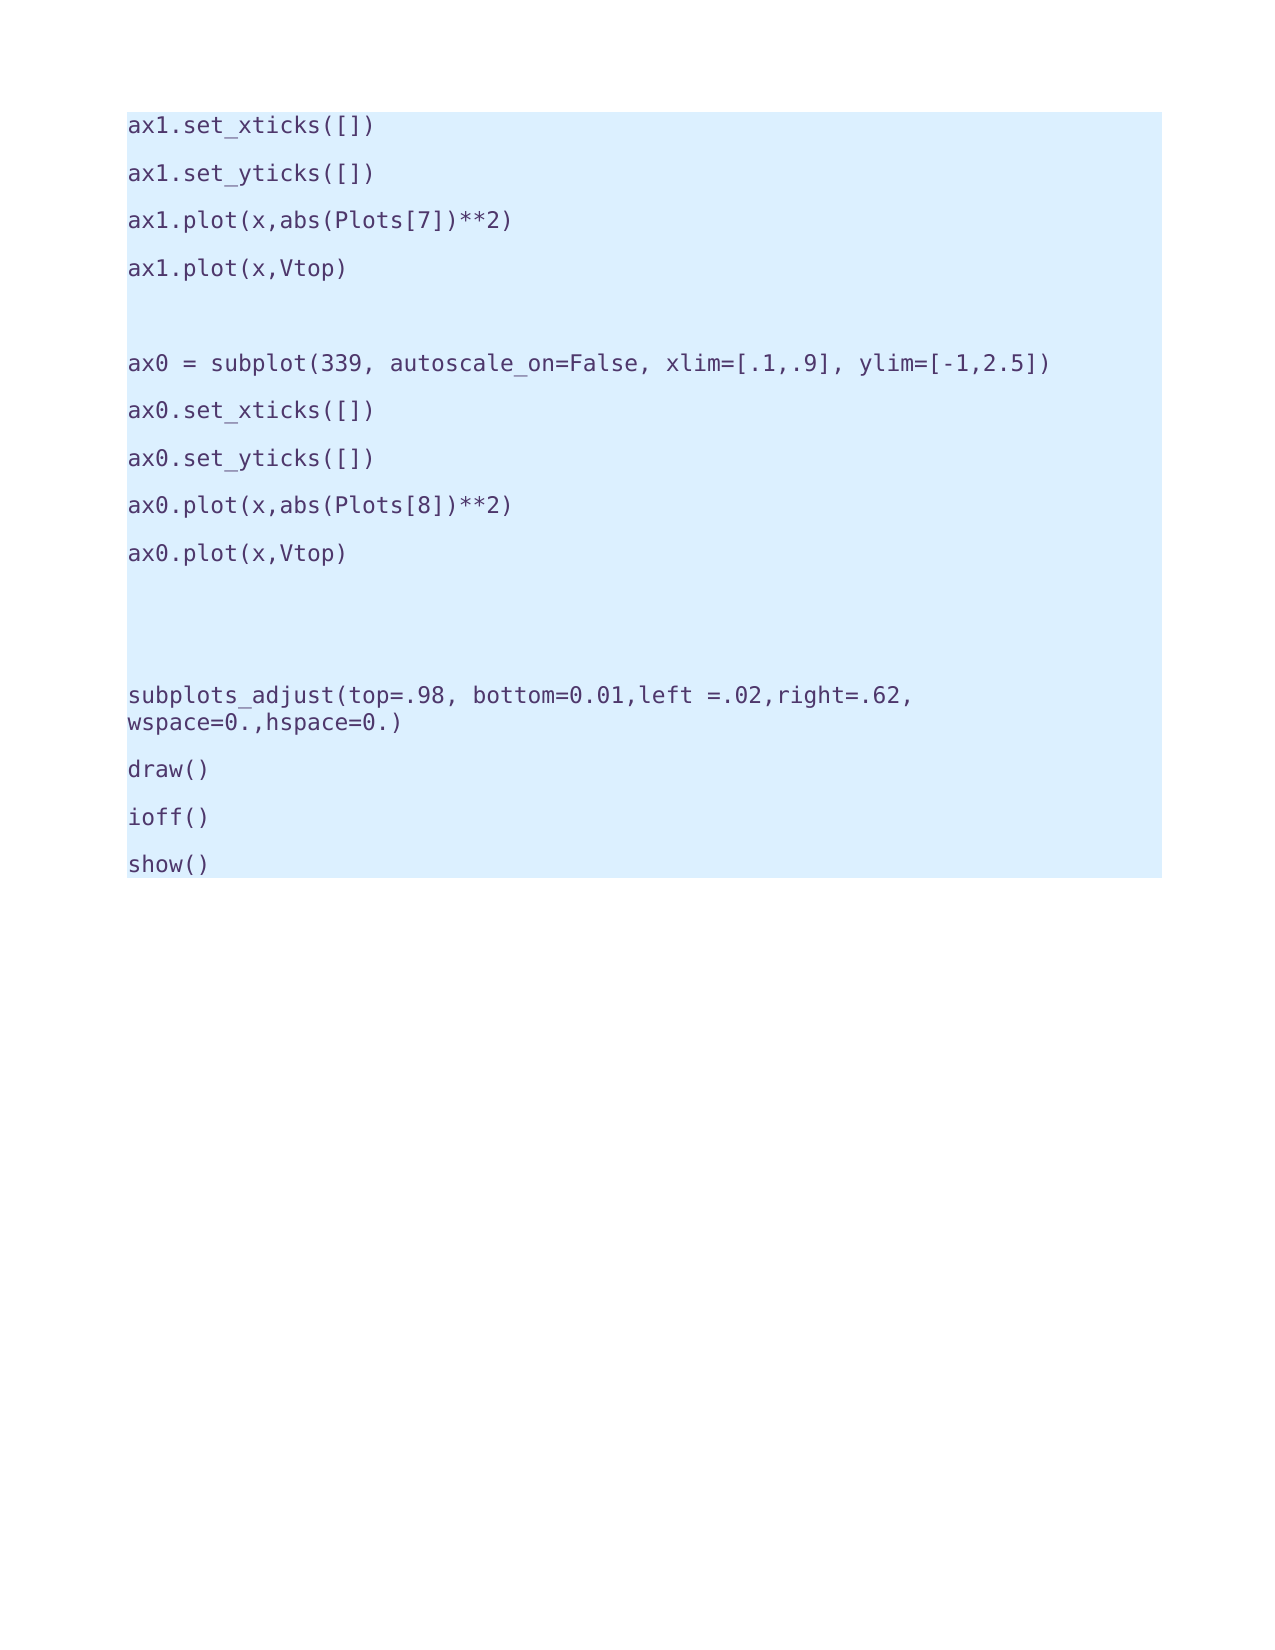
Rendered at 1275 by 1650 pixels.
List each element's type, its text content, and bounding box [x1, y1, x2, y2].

text ax1.plot(x,Vtop) [127, 255, 1162, 282]
text ax0 = subplot(339, autoscale_on=False, xlim=[.1,.9], ylim=[-1,2.5]) [127, 350, 1162, 377]
text show() [127, 852, 1162, 878]
text ax0.plot(x,Vtop) [127, 540, 1162, 567]
text ax1.set_yticks([]) [127, 160, 1162, 187]
text ioff() [127, 804, 1162, 831]
text ax0.plot(x,abs(Plots[8])**2) [127, 492, 1162, 519]
text draw() [127, 757, 1162, 783]
text ax0.set_yticks([]) [127, 445, 1162, 472]
text ax0.set_xticks([]) [127, 397, 1162, 424]
text ax1.plot(x,abs(Plots[7])**2) [127, 207, 1162, 234]
text ax1.set_xticks([]) [127, 112, 1162, 139]
text subplots_adjust(top=.98, bottom=0.01,left =.02,right=.62, wspace=0.,hspace=0.) [127, 682, 1162, 736]
